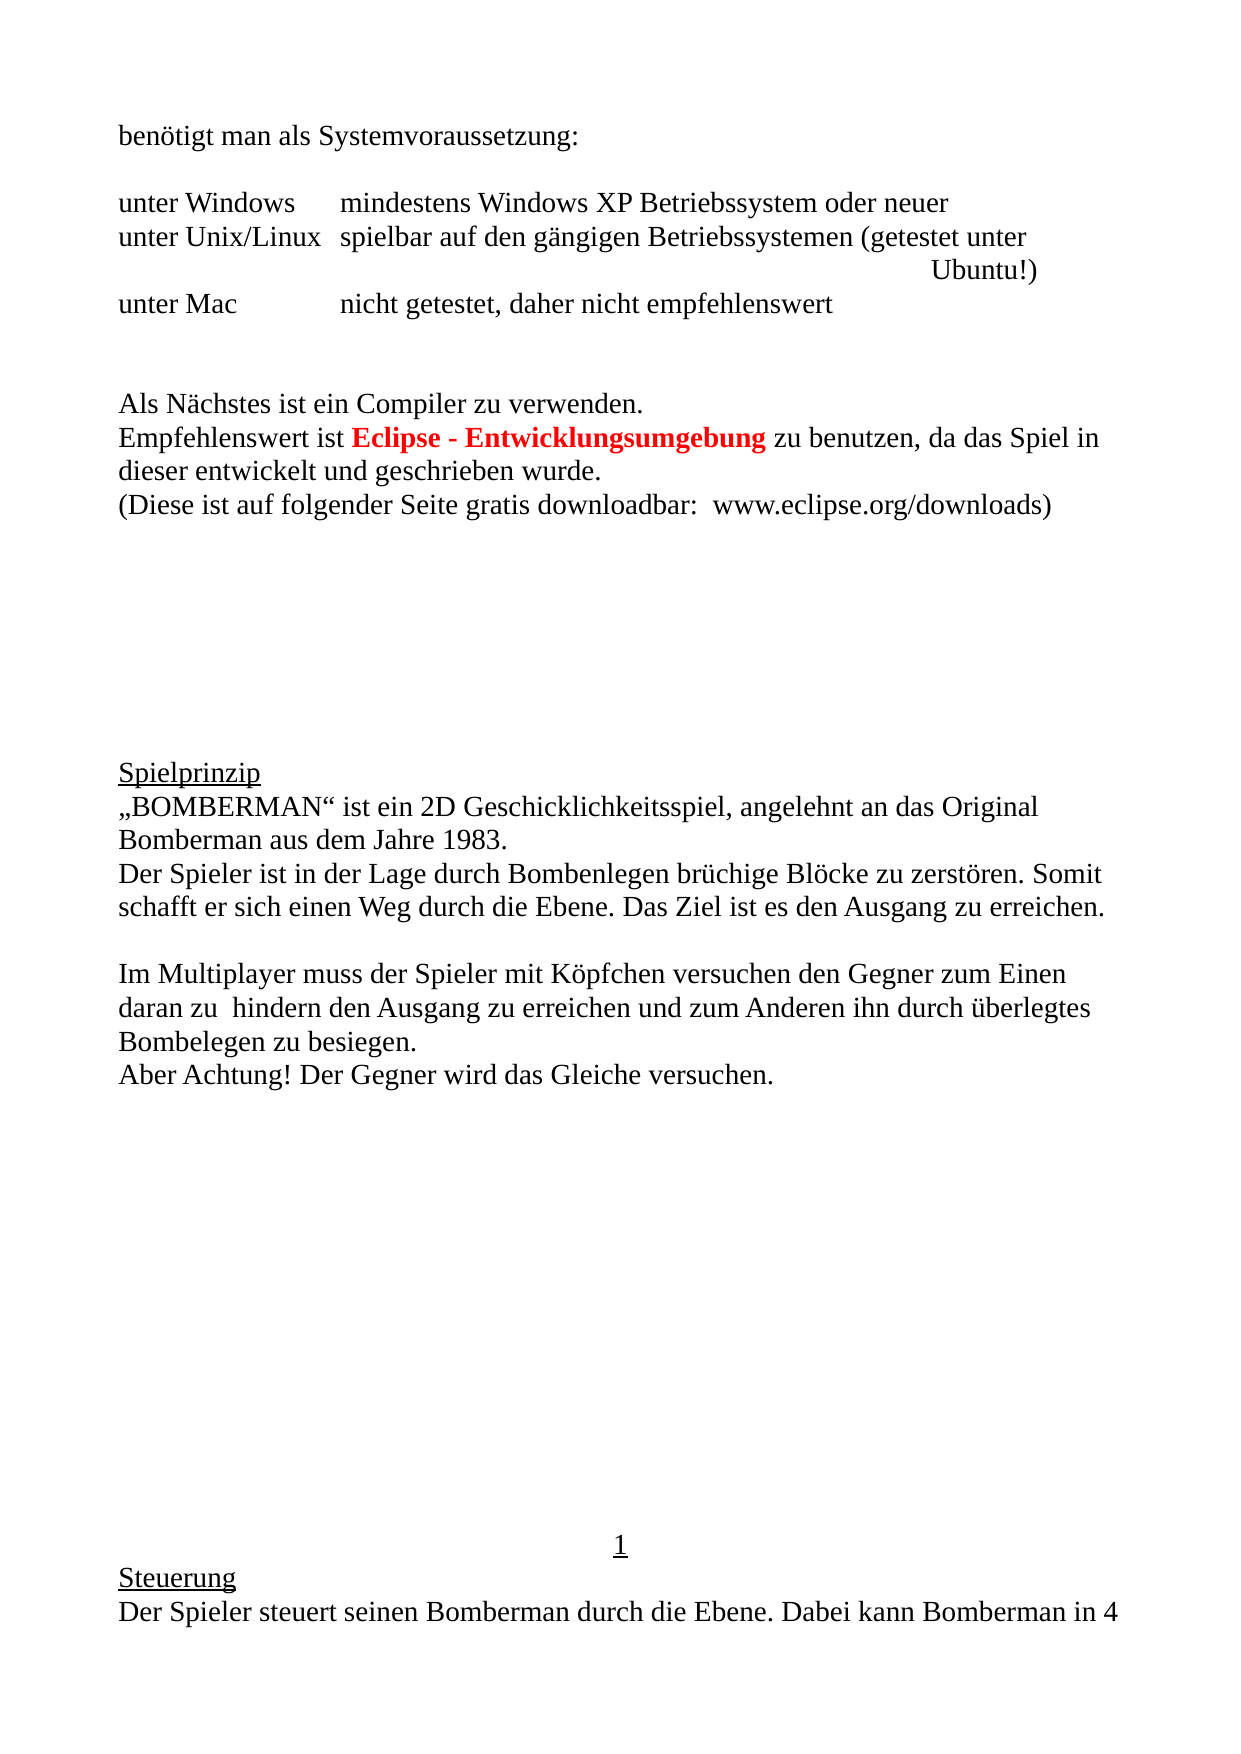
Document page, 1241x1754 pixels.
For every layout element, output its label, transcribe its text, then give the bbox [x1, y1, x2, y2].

text Aber Achtung! Der Gegner wird das Gleiche versuchen. [118, 1057, 1122, 1091]
text unter Mac nicht getestet, daher nicht empfehlenswert [118, 286, 1122, 319]
text (Diese ist auf folgender Seite gratis downloadbar: www.eclipse.org/downloads) [118, 487, 1122, 521]
text Spielprinzip [118, 755, 1122, 789]
text „BOMBERMAN“ ist ein 2D Geschicklichkeitsspiel, angelehnt an das Original Bomberman aus dem Jahre 1983. [118, 789, 1122, 856]
text Als Nächstes ist ein Compiler zu verwenden. [118, 386, 1122, 420]
text Im Multiplayer muss der Spieler mit Köpfchen versuchen den Gegner zum Einen daran zu hindern den Ausgang zu erreichen und zum Anderen ihn durch überlegtes Bombelegen zu besiegen. [118, 957, 1122, 1057]
text 1 [118, 1527, 1122, 1560]
text unter Windows mindestens Windows XP Betriebssystem oder neuer [118, 185, 1122, 219]
text benötigt man als Systemvoraussetzung: [118, 118, 1122, 152]
text Der Spieler steuert seinen Bomberman durch die Ebene. Dabei kann Bomberman in 4 [118, 1594, 1122, 1627]
text Empfehlenswert ist Eclipse - Entwicklungsumgebung zu benutzen, da das Spiel in dieser entwickelt und geschrieben wurde. [118, 420, 1122, 487]
text Der Spieler ist in der Lage durch Bombenlegen brüchige Blöcke zu zerstören. Somit schafft er sich einen Weg durch die Ebene. Das Ziel ist es den Ausgang zu erreichen. [118, 856, 1122, 923]
text Steuerung [118, 1560, 1122, 1594]
text unter Unix/Linux spielbar auf den gängigen Betriebssystemen (getestet unter Ubuntu!) [118, 219, 1122, 286]
